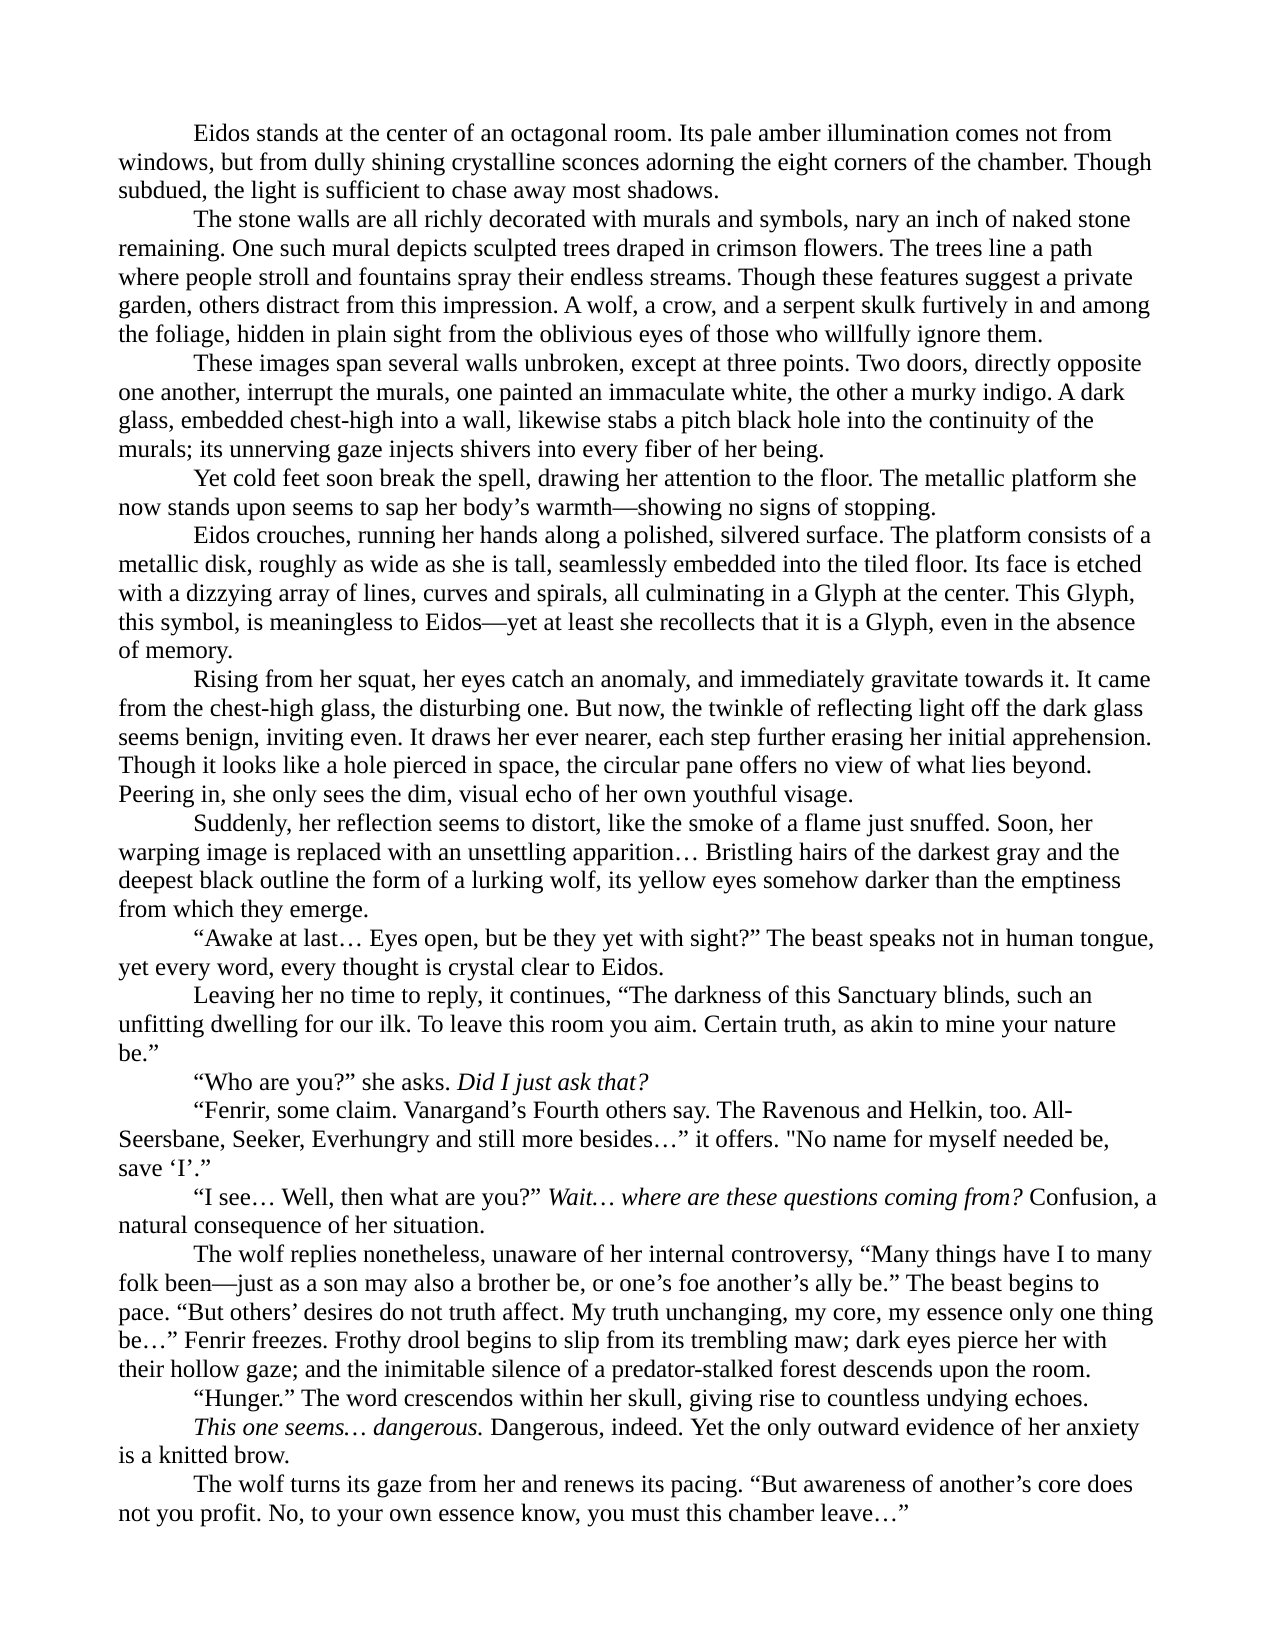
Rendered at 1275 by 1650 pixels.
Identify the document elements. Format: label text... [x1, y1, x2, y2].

text Yet cold feet soon break the spell, drawing her attention to the floor. The metallic platform she now stands upon seems to sap her body’s warmth—showing no signs of stopping. [118, 463, 1157, 521]
text This one seems… dangerous. Dangerous, indeed. Yet the only outward evidence of her anxiety is a knitted brow. [118, 1412, 1157, 1469]
text Rising from her squat, her eyes catch an anomaly, and immediately gravitate towards it. It came from the chest-high glass, the disturbing one. But now, the twinkle of reflecting light off the dark glass seems benign, inviting even. It draws her ever nearer, each step further erasing her initial apprehension. Though it looks like a hole pierced in space, the circular pane offers no view of what lies beyond. Peering in, she only sees the dim, visual echo of her own youthful visage. [118, 664, 1157, 808]
text “Who are you?” she asks. Did I just ask that? [118, 1067, 1157, 1096]
text The wolf replies nonetheless, unaware of her internal controversy, “Many things have I to many folk been—just as a son may also a brother be, or one’s foe another’s ally be.” The beast begins to pace. “But others’ desires do not truth affect. My truth unchanging, my core, my essence only one thing be…” Fenrir freezes. Frothy drool begins to slip from its trembling maw; dark eyes pierce her with their hollow gaze; and the inimitable silence of a predator-stalked forest descends upon the room. [118, 1239, 1157, 1383]
text Leaving her no time to reply, it continues, “The darkness of this Sanctuary blinds, such an unfitting dwelling for our ilk. To leave this room you aim. Certain truth, as akin to mine your nature be.” [118, 981, 1157, 1067]
text Eidos crouches, running her hands along a polished, silvered surface. The platform consists of a metallic disk, roughly as wide as she is tall, seamlessly embedded into the tiled floor. Its face is etched with a dizzying array of lines, curves and spirals, all culminating in a Glyph at the center. This Glyph, this symbol, is meaningless to Eidos—yet at least she recollects that it is a Glyph, even in the absence of memory. [118, 521, 1157, 664]
text These images span several walls unbroken, except at three points. Two doors, directly opposite one another, interrupt the murals, one painted an immaculate white, the other a murky indigo. A dark glass, embedded chest-high into a wall, likewise stabs a pitch black hole into the continuity of the murals; its unnerving gaze injects shivers into every fiber of her being. [118, 348, 1157, 463]
text “Hunger.” The word crescendos within her skull, giving rise to countless undying echoes. [118, 1383, 1157, 1412]
text “I see… Well, then what are you?” Wait… where are these questions coming from? Confusion, a natural consequence of her situation. [118, 1182, 1157, 1239]
text “Awake at last… Eyes open, but be they yet with sight?” The beast speaks not in human tongue, yet every word, every thought is crystal clear to Eidos. [118, 923, 1157, 981]
text The wolf turns its gaze from her and renews its pacing. “But awareness of another’s core does not you profit. No, to your own essence know, you must this chamber leave…” [118, 1469, 1157, 1527]
text Eidos stands at the center of an octagonal room. Its pale amber illumination comes not from windows, but from dully shining crystalline sconces adorning the eight corners of the chamber. Though subdued, the light is sufficient to chase away most shadows. [118, 118, 1157, 204]
text Suddenly, her reflection seems to distort, like the smoke of a flame just snuffed. Soon, her warping image is replaced with an unsettling apparition… Bristling hairs of the darkest gray and the deepest black outline the form of a lurking wolf, its yellow eyes somehow darker than the emptiness from which they emerge. [118, 808, 1157, 923]
text The stone walls are all richly decorated with murals and symbols, nary an inch of naked stone remaining. One such mural depicts sculpted trees draped in crimson flowers. The trees line a path where people stroll and fountains spray their endless streams. Though these features suggest a private garden, others distract from this impression. A wolf, a crow, and a serpent skulk furtively in and among the foliage, hidden in plain sight from the oblivious eyes of those who willfully ignore them. [118, 204, 1157, 348]
text “Fenrir, some claim. Vanargand’s Fourth others say. The Ravenous and Helkin, too. All-Seersbane, Seeker, Everhungry and still more besides…” it offers. "No name for myself needed be, save ‘I’.” [118, 1096, 1157, 1182]
